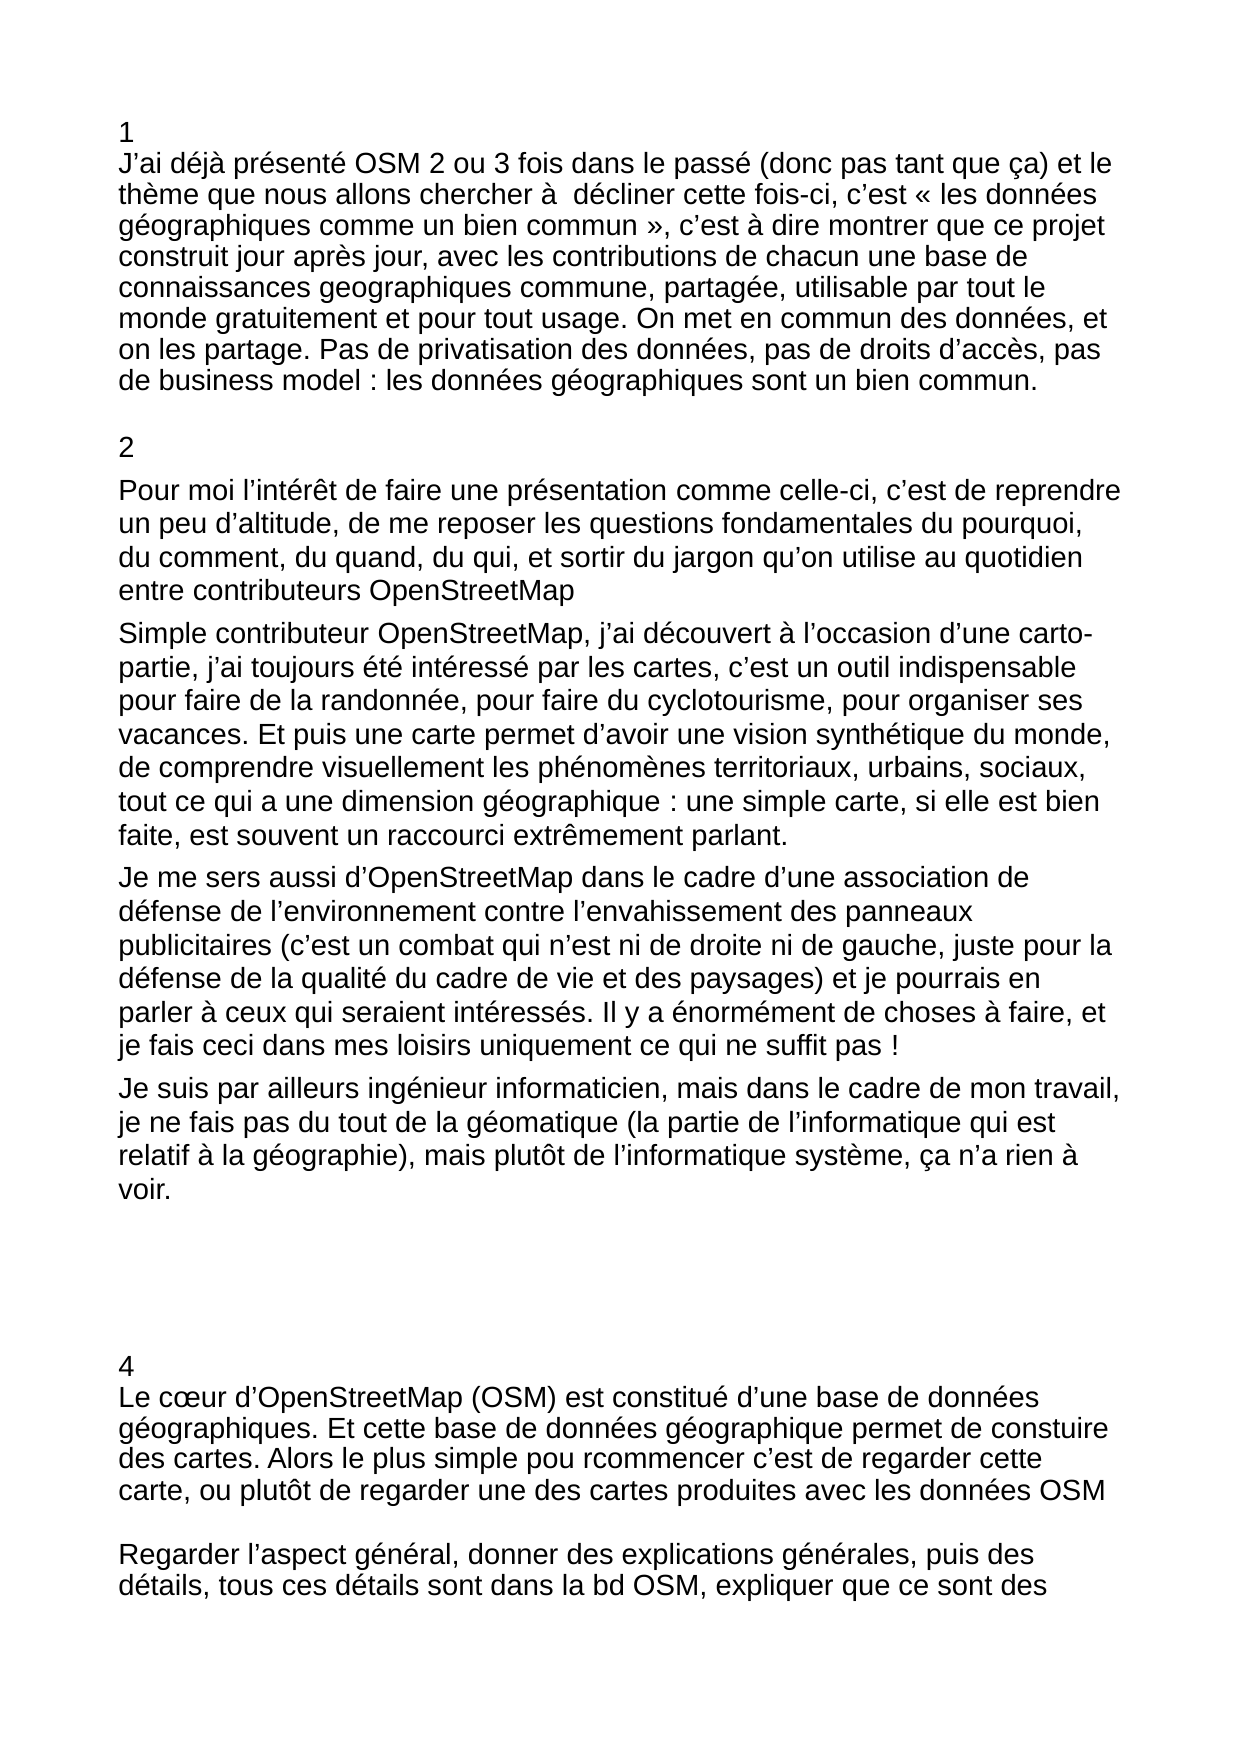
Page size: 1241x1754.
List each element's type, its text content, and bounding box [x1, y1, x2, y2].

text Le cœur d’OpenStreetMap (OSM) est constitué d’une base de données géographiques. Et cette base de données géographique permet de constuire des cartes. Alors le plus simple pou rcommencer c’est de regarder cette carte, ou plutôt de regarder une des cartes produites avec les données OSM [118, 1382, 1122, 1506]
text 2 [118, 430, 1122, 463]
text Regarder l’aspect général, donner des explications générales, puis des détails, tous ces détails sont dans la bd OSM, expliquer que ce sont des [118, 1539, 1122, 1601]
text Pour moi l’intérêt de faire une présentation comme celle-ci, c’est de reprendre un peu d’altitude, de me reposer les questions fondamentales du pourquoi, du comment, du quand, du qui, et sortir du jargon qu’on utilise au quotidien entre contributeurs OpenStreetMap [118, 473, 1122, 607]
text Simple contributeur OpenStreetMap, j’ai découvert à l’occasion d’une carto-partie, j’ai toujours été intéressé par les cartes, c’est un outil indispensable pour faire de la randonnée, pour faire du cyclotourisme, pour organiser ses vacances. Et puis une carte permet d’avoir une vision synthétique du monde, de comprendre visuellement les phénomènes territoriaux, urbains, sociaux, tout ce qui a une dimension géographique : une simple carte, si elle est bien faite, est souvent un raccourci extrêmement parlant. [118, 616, 1122, 851]
text 4 [118, 1349, 1122, 1382]
text Je me sers aussi d’OpenStreetMap dans le cadre d’une association de défense de l’environnement contre l’envahissement des panneaux publicitaires (c’est un combat qui n’est ni de droite ni de gauche, juste pour la défense de la qualité du cadre de vie et des paysages) et je pourrais en parler à ceux qui seraient intéressés. Il y a énormément de choses à faire, et je fais ceci dans mes loisirs uniquement ce qui ne suffit pas ! [118, 861, 1122, 1062]
text 1 [118, 118, 1122, 149]
text Je suis par ailleurs ingénieur informaticien, mais dans le cadre de mon travail, je ne fais pas du tout de la géomatique (la partie de l’informatique qui est relatif à la géographie), mais plutôt de l’informatique système, ça n’a rien à voir. [118, 1071, 1122, 1205]
text J’ai déjà présenté OSM 2 ou 3 fois dans le passé (donc pas tant que ça) et le thème que nous allons chercher à décliner cette fois-ci, c’est « les données géographiques comme un bien commun », c’est à dire montrer que ce projet construit jour après jour, avec les contributions de chacun une base de connaissances geographiques commune, partagée, utilisable par tout le monde gratuitement et pour tout usage. On met en commun des données, et on les partage. Pas de privatisation des données, pas de droits d’accès, pas de business model : les données géographiques sont un bien commun. [118, 149, 1122, 396]
